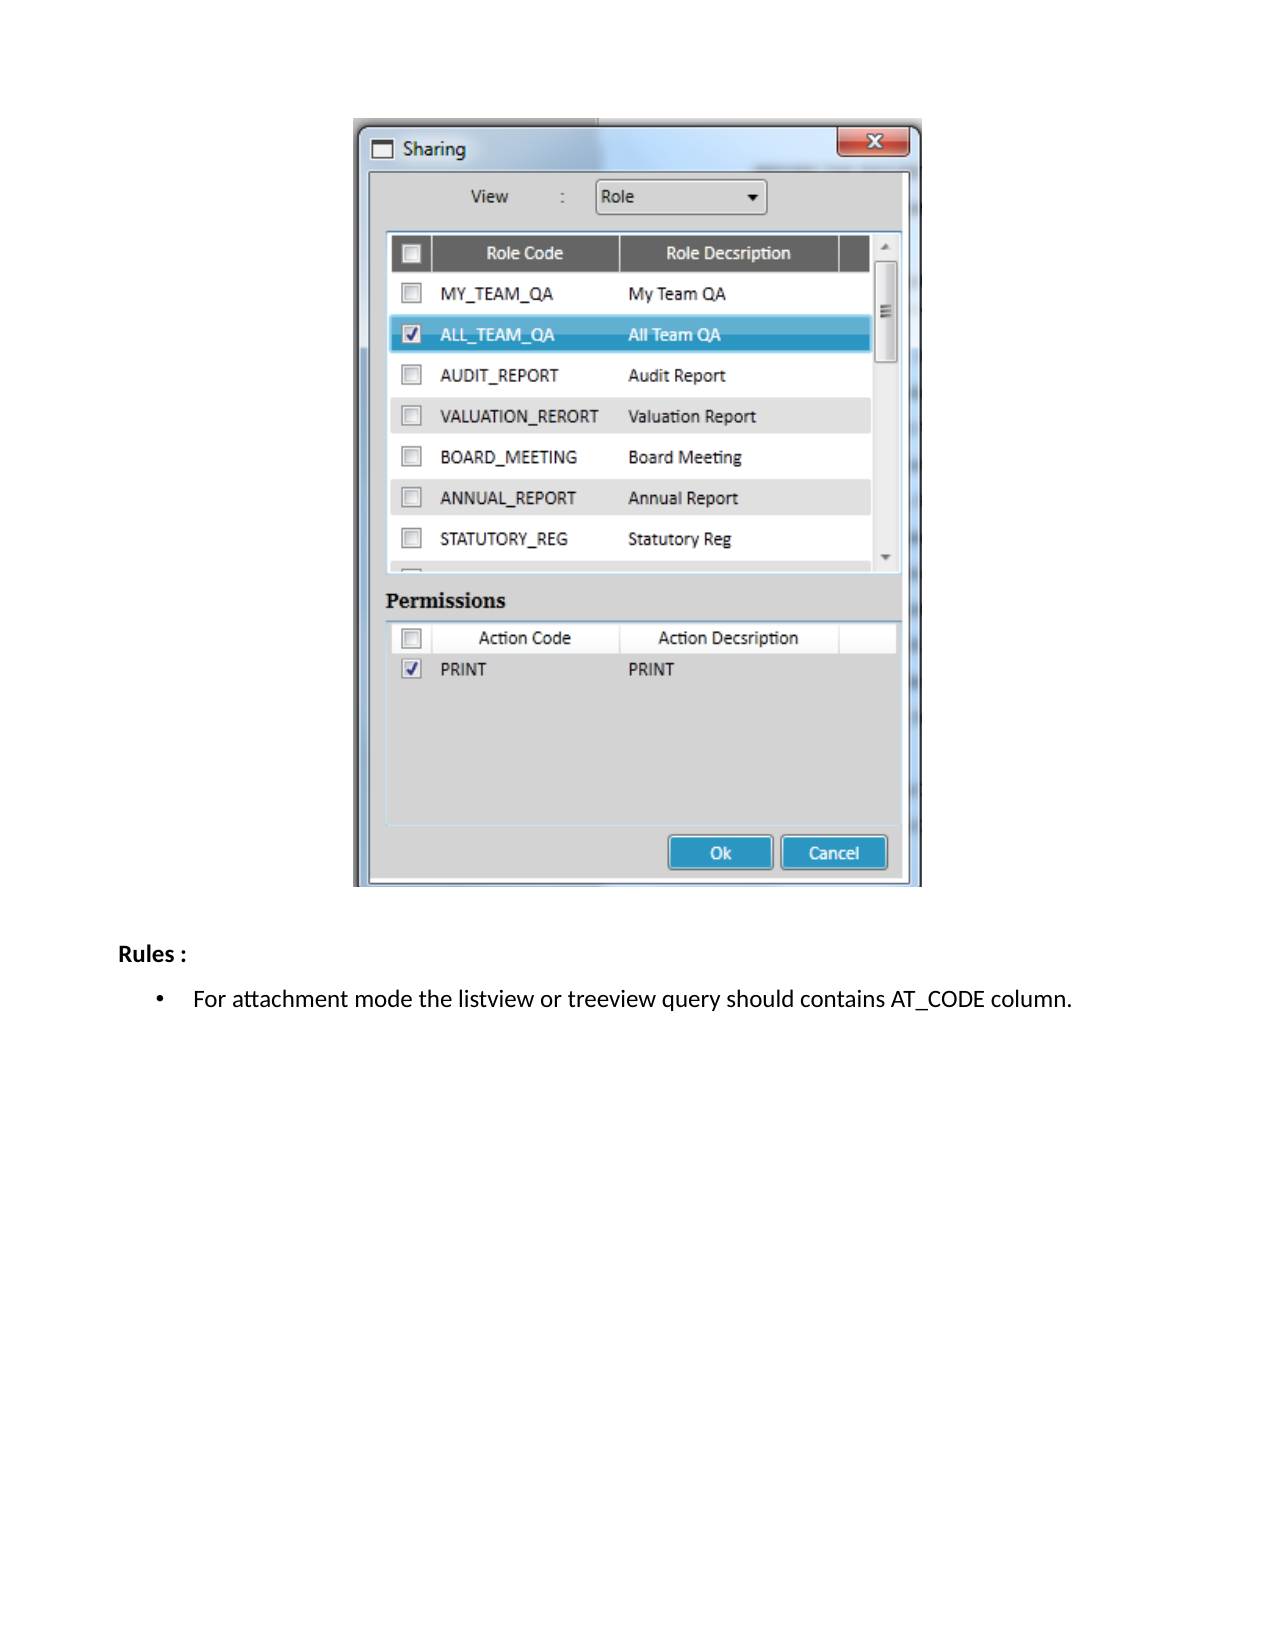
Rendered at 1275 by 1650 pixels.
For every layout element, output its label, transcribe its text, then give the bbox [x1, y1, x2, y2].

text Rules : [118, 938, 1157, 968]
list For attachment mode the listview or treeview query should contains AT_CODE column. [156, 983, 1157, 1014]
